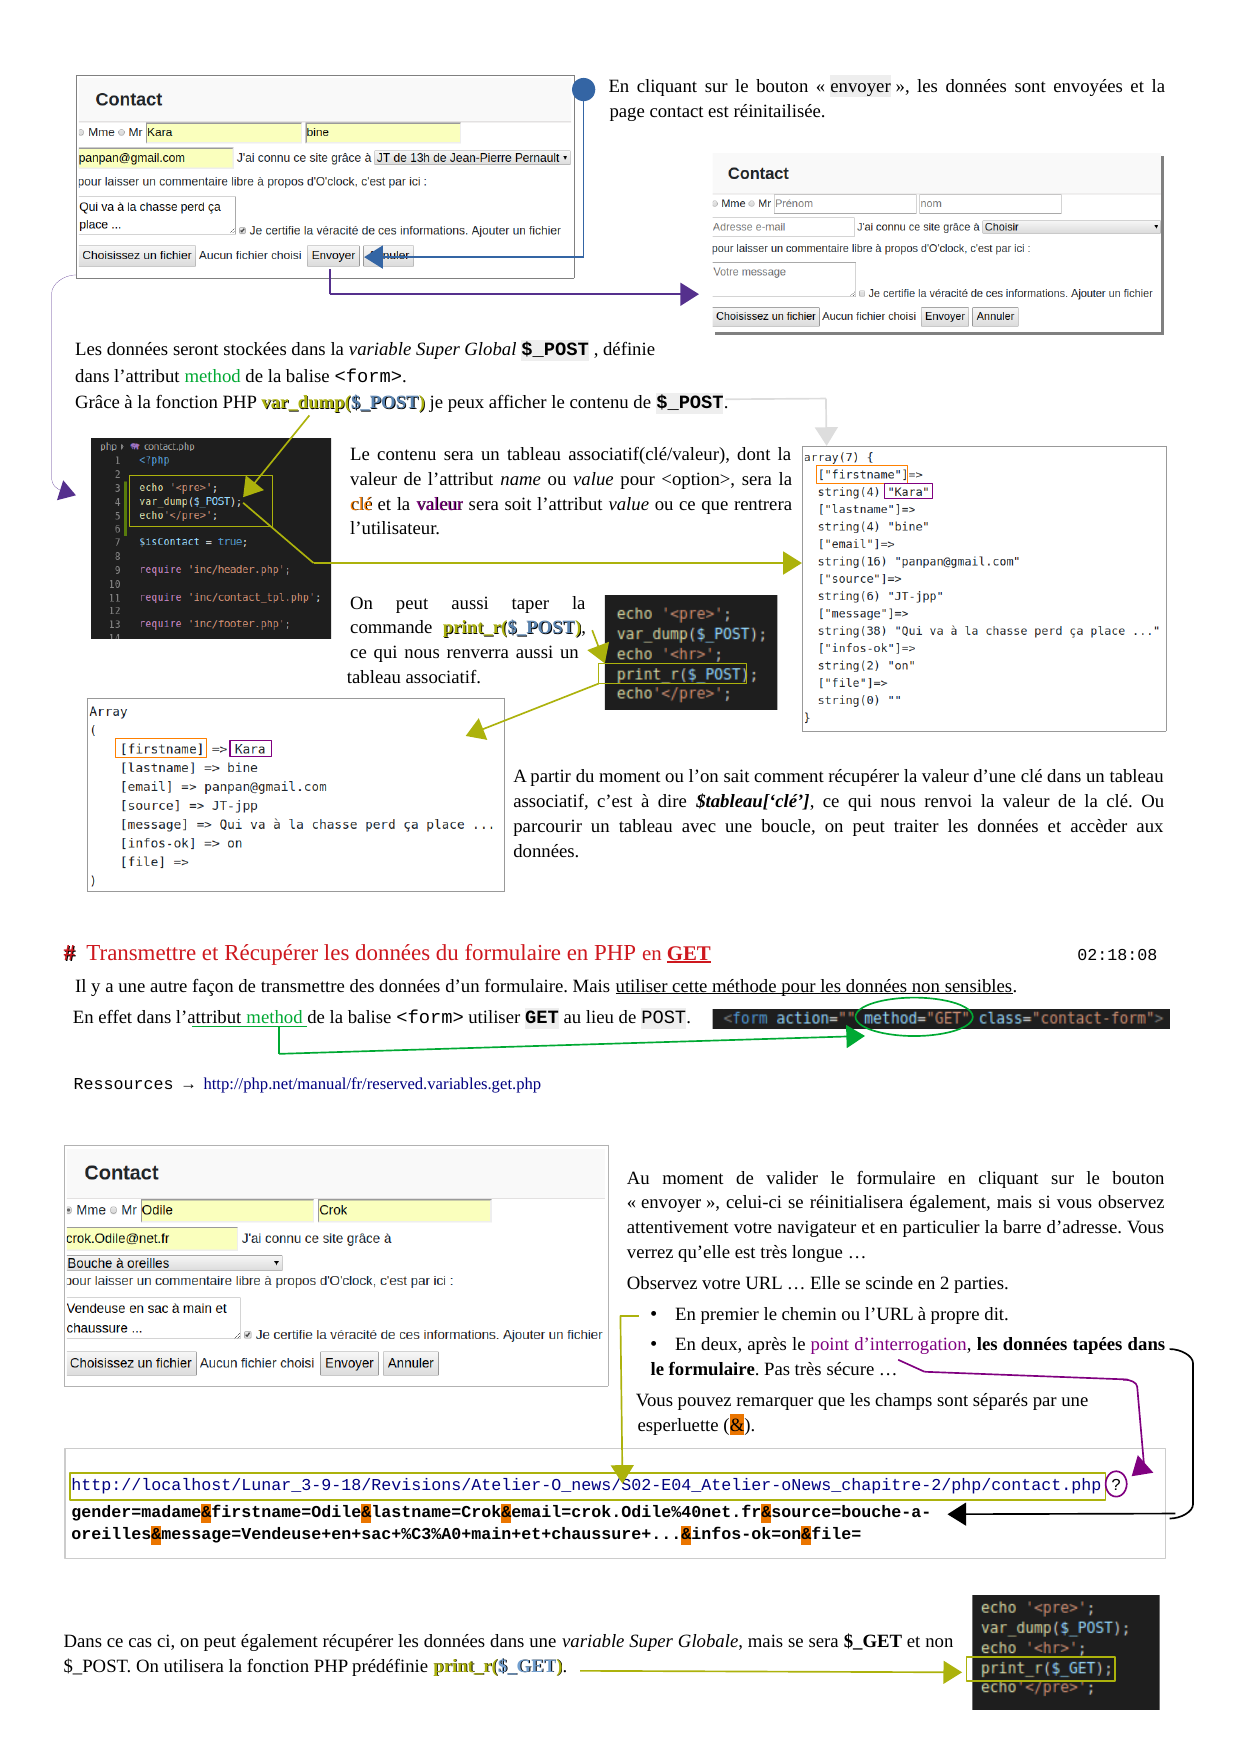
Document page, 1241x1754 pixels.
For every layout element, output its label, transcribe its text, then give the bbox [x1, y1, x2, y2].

picture [972, 1595, 1160, 1710]
text Au moment de valider le formulaire en cliquant sur le bouton « envoyer », celui-ci se réinitialisera également, mais si vous observez attentivement votre navigateur et en particulier la barre d’adresse. Vous verrez qu’elle est très longue … [609, 1167, 1165, 1263]
text En effet dans l’attribut method de la balise <form> utiliser GET au lieu de POST. [63, 1006, 862, 1029]
text En cliquant sur le bouton « envoyer », les données sont envoyées et la page contact est réinitailisée. [575, 75, 1165, 121]
text Dans ce cas ci, on peut également récupérer les données dans une variable Super Globale, mais se sera $_GET et non $_POST. On utilisera la fonction PHP prédéfinie print_r($_GET). [63, 1630, 972, 1676]
list [75, 1389, 621, 1435]
picture [964, 1009, 1170, 1029]
picture [712, 1009, 864, 1029]
picture [130, 476, 272, 526]
picture [66, 1147, 605, 1384]
picture [91, 438, 332, 639]
list Vous pouvez remarquer que les champs sont séparés par une esperluette (&). [623, 1389, 1140, 1435]
picture [857, 1009, 971, 1029]
text Le contenu sera un tableau associatif(clé/valeur), dont la valeur de l’attribut name ou value pour <option>, sera la clé et la valeur sera soit l’attribut value ou ce que rentrera l’utilisateur. [332, 443, 826, 539]
text Grâce à la fonction PHP var_dump($_POST) je peux afficher le contenu de $_POST. [75, 391, 1165, 414]
picture [263, 438, 332, 562]
picture [972, 1658, 1114, 1680]
picture [804, 448, 1164, 729]
picture [712, 153, 1161, 332]
text Observez votre URL … Elle se scinde en 2 parties. [609, 1272, 1165, 1293]
picture [604, 664, 746, 683]
text # Transmettre et Récupérer les données du formulaire en PHP en GET 02:18:08 [63, 939, 1165, 965]
text Il y a une autre façon de transmettre des données d’un formulaire. Mais utiliser cette méthode pour les données non sensibles. [63, 975, 1165, 996]
list En premier le chemin ou l’URL à propre dit. [609, 1302, 1165, 1324]
text dans l’attribut method de la balise <form>. [75, 365, 1165, 388]
text Les données seront stockées dans la variable Super Global $_POST , définie [75, 338, 1165, 361]
picture [248, 476, 258, 481]
picture [78, 78, 572, 276]
list En deux, après le point d’interrogation, les données tapées dans le formulaire. Pas très sécure … [622, 1333, 1165, 1379]
text A partir du moment ou l’on sait comment récupérer la valeur d’une clé dans un tableau associatif, c’est à dire $tableau[‘clé’], ce qui nous renvoi la valeur de la clé. Ou parcourir un tableau avec une boucle, on peut traiter les données et accèder aux données. [505, 765, 1165, 861]
picture [604, 595, 778, 710]
text On peut aussi taper la commande print_r($_POST), ce qui nous renverra aussi un tableau associatif. [75, 592, 802, 687]
text Ressources → http://php.net/manual/fr/reserved.variables.get.php [63, 1074, 1165, 1094]
picture [89, 700, 501, 889]
